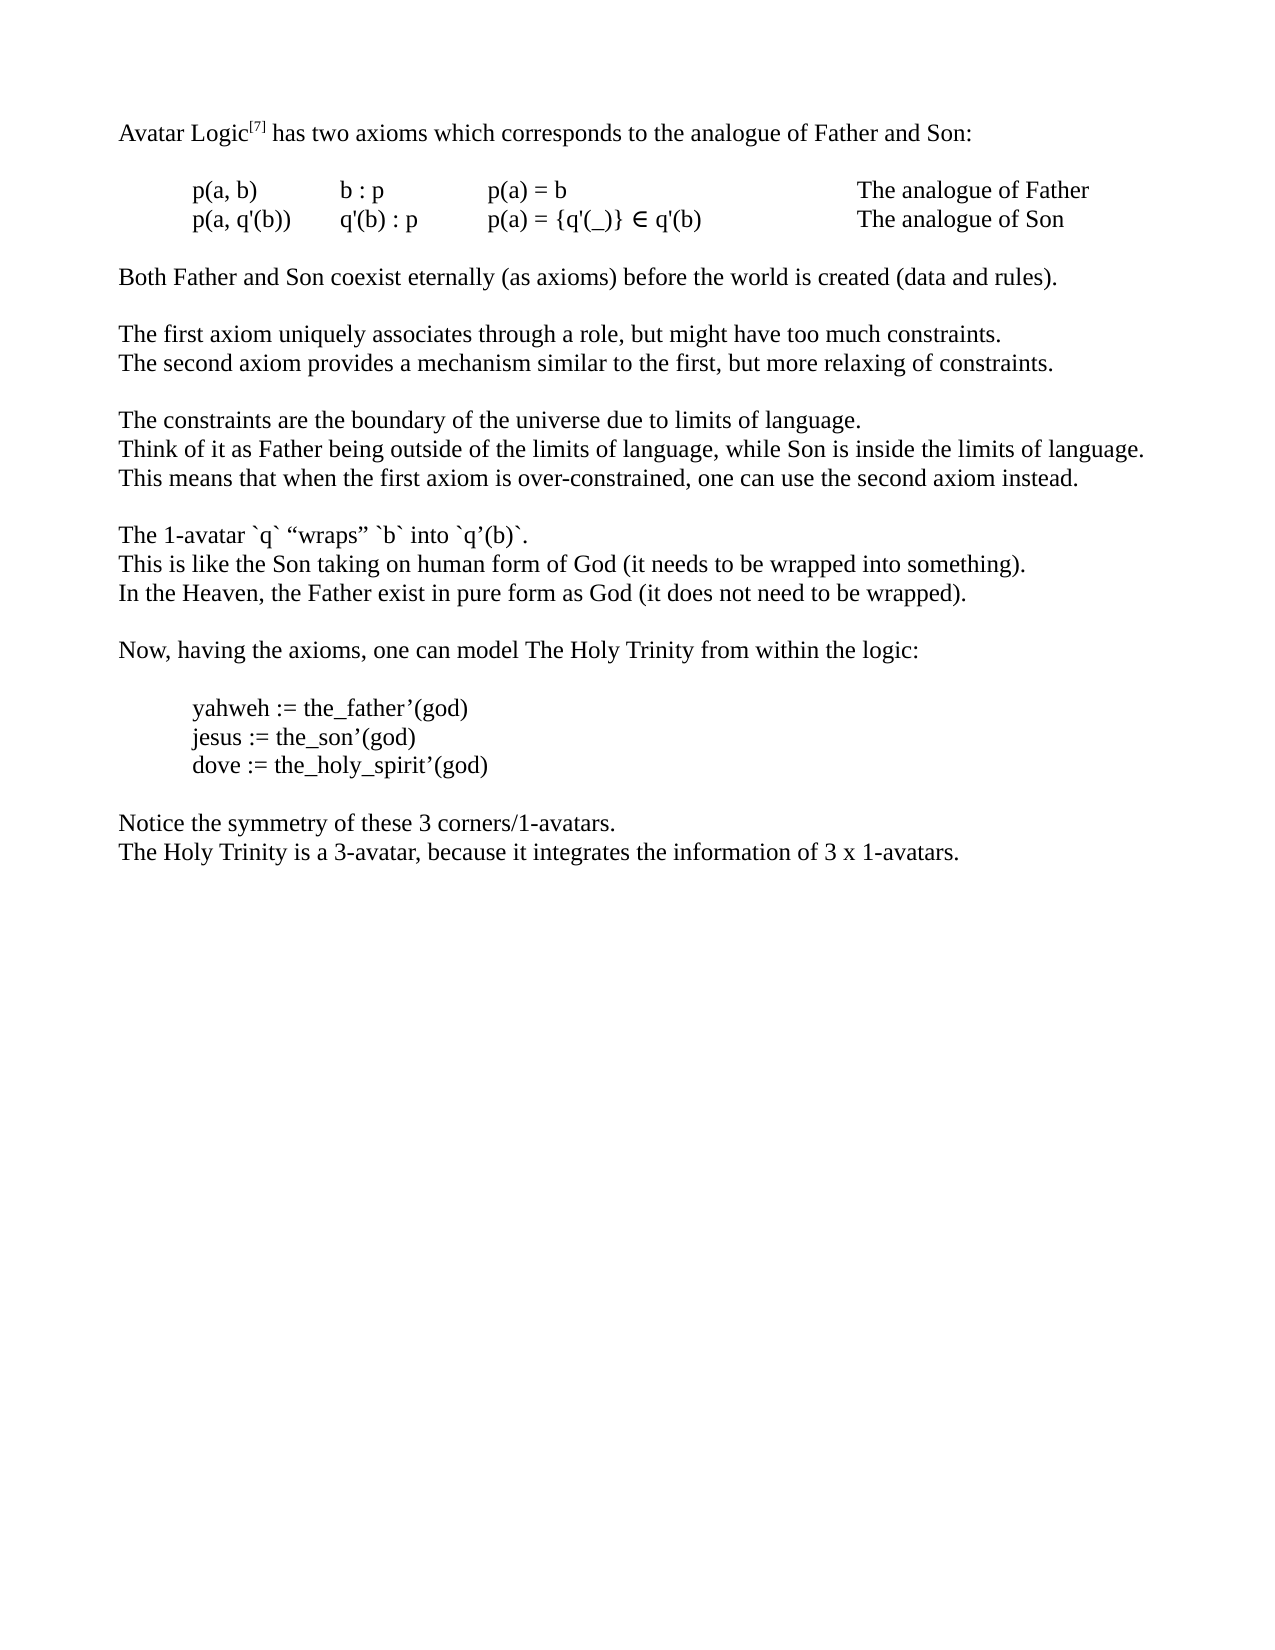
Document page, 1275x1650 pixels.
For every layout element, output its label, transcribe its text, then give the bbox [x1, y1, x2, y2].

text yahweh := the_father’(god) [118, 693, 1157, 722]
text The Holy Trinity is a 3-avatar, because it integrates the information of 3 x 1-avatars. [118, 837, 1157, 866]
text This is like the Son taking on human form of God (it needs to be wrapped into something). [118, 549, 1157, 578]
text The 1-avatar `q` “wraps” `b` into `q’(b)`. [118, 521, 1157, 549]
text jesus := the_son’(god) [118, 722, 1157, 751]
text The first axiom uniquely associates through a role, but might have too much constraints. [118, 319, 1157, 348]
text Both Father and Son coexist eternally (as axioms) before the world is created (data and rules). [118, 233, 1157, 291]
text Notice the symmetry of these 3 corners/1-avatars. [118, 808, 1157, 837]
text dove := the_holy_spirit’(god) [118, 751, 1157, 779]
text In the Heaven, the Father exist in pure form as God (it does not need to be wrapped). [118, 578, 1157, 607]
text p(a, b) b : p p(a) = b The analogue of Father [118, 176, 1157, 204]
text The second axiom provides a mechanism similar to the first, but more relaxing of constraints. [118, 348, 1157, 377]
text This means that when the first axiom is over-constrained, one can use the second axiom instead. [118, 463, 1157, 492]
text p(a, q'(b)) q'(b) : p p(a) = {q'(_)} ∈ q'(b) The analogue of Son [118, 204, 1157, 233]
text Now, having the axioms, one can model The Holy Trinity from within the logic: [118, 636, 1157, 664]
text Avatar Logic[7] has two axioms which corresponds to the analogue of Father and Son: [118, 118, 1157, 147]
text Think of it as Father being outside of the limits of language, while Son is inside the limits of language. [118, 434, 1157, 463]
text The constraints are the boundary of the universe due to limits of language. [118, 406, 1157, 434]
